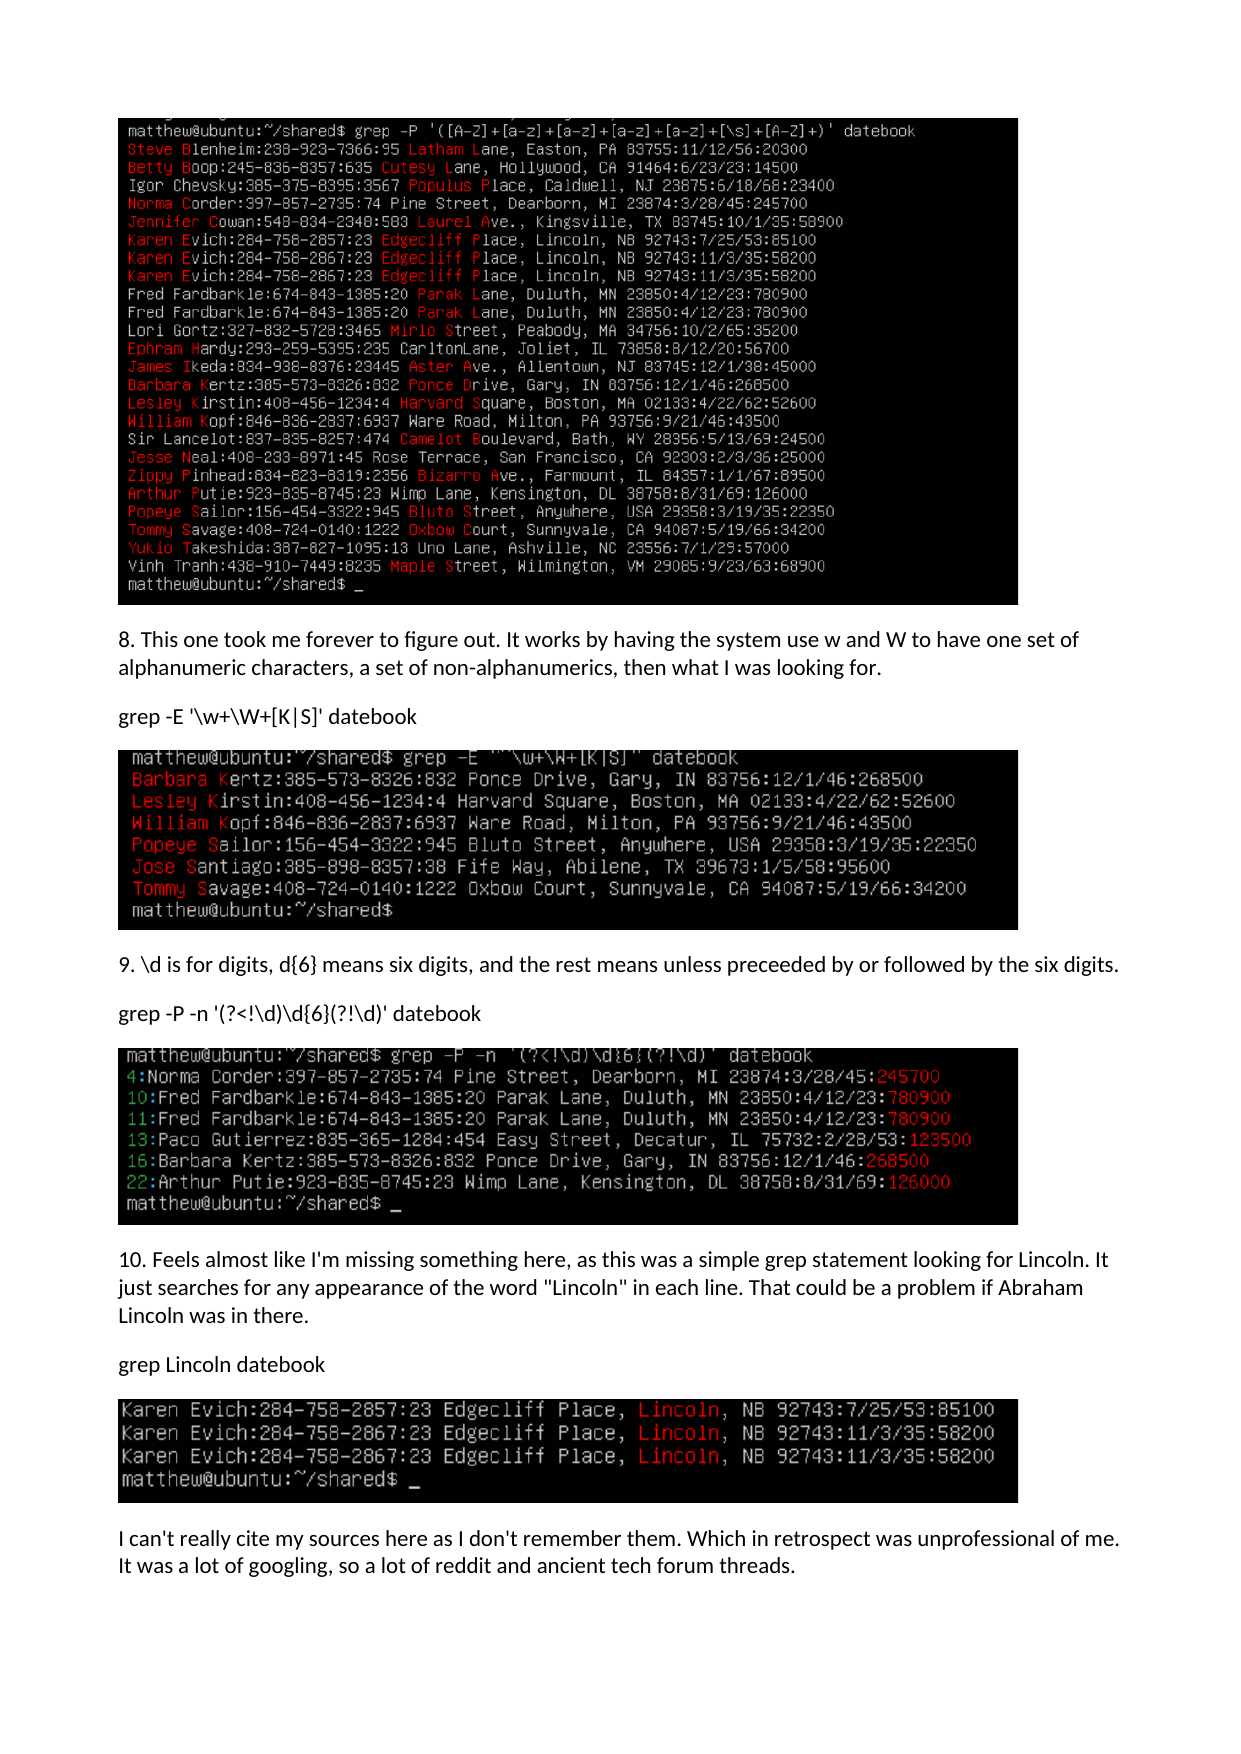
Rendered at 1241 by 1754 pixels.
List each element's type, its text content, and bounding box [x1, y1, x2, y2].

text 8. This one took me forever to figure out. It works by having the system use w and W to have one set of alphanumeric characters, a set of non-alphanumerics, then what I was looking for. [118, 625, 1122, 681]
text 10. Feels almost like I'm missing something here, as this was a simple grep statement looking for Lincoln. It just searches for any appearance of the word "Lincoln" in each line. That could be a problem if Abraham Lincoln was in there. [118, 1245, 1122, 1329]
text I can't really cite my sources here as I don't remember them. Which in retrospect was unprofessional of me. It was a lot of googling, so a lot of reddit and ancient tech forum threads. [118, 1524, 1122, 1580]
text grep Lincoln datebook [118, 1350, 1122, 1378]
text grep -E '\w+\W+[K|S]' datebook [118, 702, 1122, 730]
text grep -P -n '(?<!\d)\d{6}(?!\d)' datebook [118, 999, 1122, 1027]
text 9. \d is for digits, d{6} means six digits, and the rest means unless preceeded by or followed by the six digits. [118, 951, 1122, 978]
